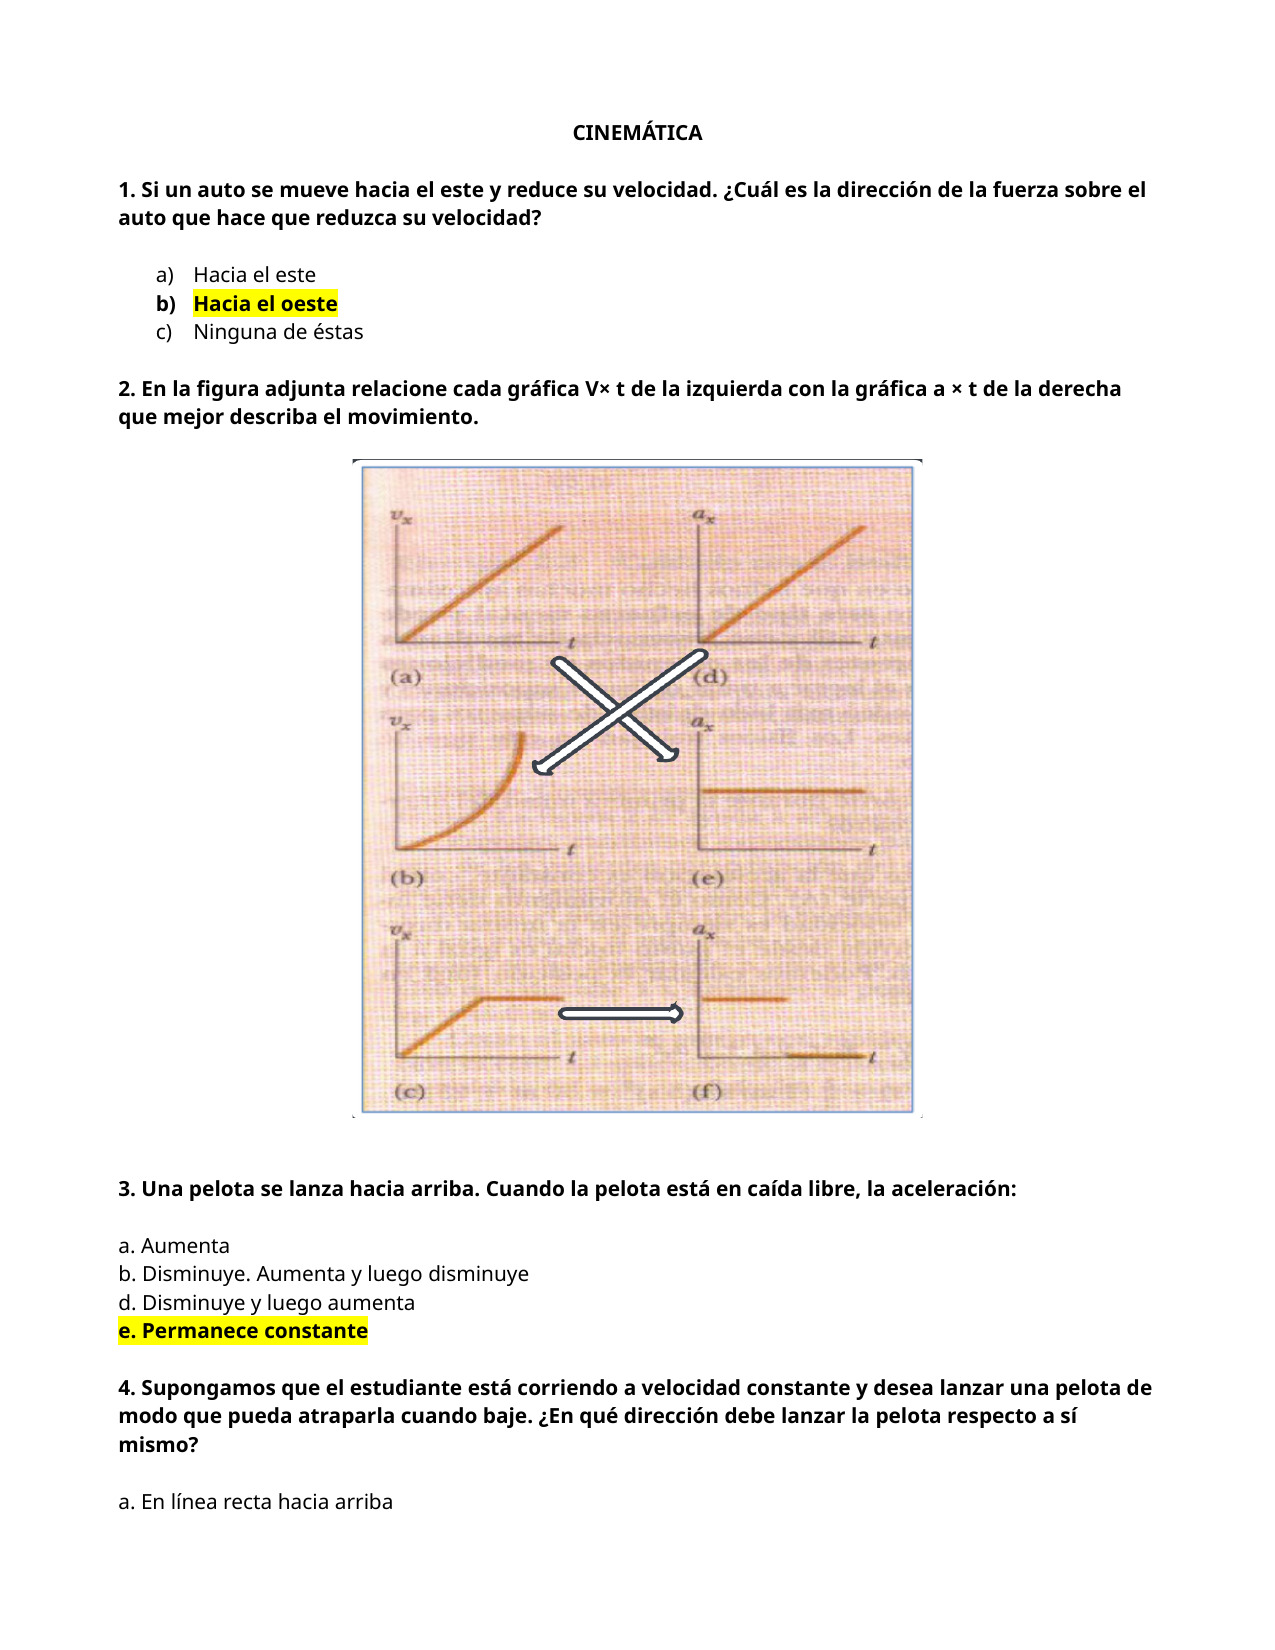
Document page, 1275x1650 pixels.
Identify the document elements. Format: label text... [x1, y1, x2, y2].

text 4. Supongamos que el estudiante está corriendo a velocidad constante y desea lanzar una pelota de modo que pueda atraparla cuando baje. ¿En qué dirección debe lanzar la pelota respecto a sí mismo? [118, 1373, 1157, 1458]
text b. Disminuye. Aumenta y luego disminuye [118, 1259, 1157, 1288]
text a. Aumenta [118, 1231, 1157, 1259]
list Hacia el este [156, 260, 1157, 289]
list Hacia el oeste [156, 289, 1157, 317]
text e. Permanece constante [118, 1316, 1157, 1345]
text d. Disminuye y luego aumenta [118, 1288, 1157, 1316]
picture [352, 459, 923, 1118]
text a. En línea recta hacia arriba [118, 1487, 1157, 1515]
text 3. Una pelota se lanza hacia arriba. Cuando la pelota está en caída libre, la aceleración: [118, 1174, 1157, 1202]
text 2. En la figura adjunta relacione cada gráfica V× t de la izquierda con la gráfica a × t de la derecha que mejor describa el movimiento. [118, 374, 1157, 431]
text CINEMÁTICA [118, 118, 1157, 147]
text 1. Si un auto se mueve hacia el este y reduce su velocidad. ¿Cuál es la dirección de la fuerza sobre el auto que hace que reduzca su velocidad? [118, 175, 1157, 232]
list Ninguna de éstas [156, 317, 1157, 346]
